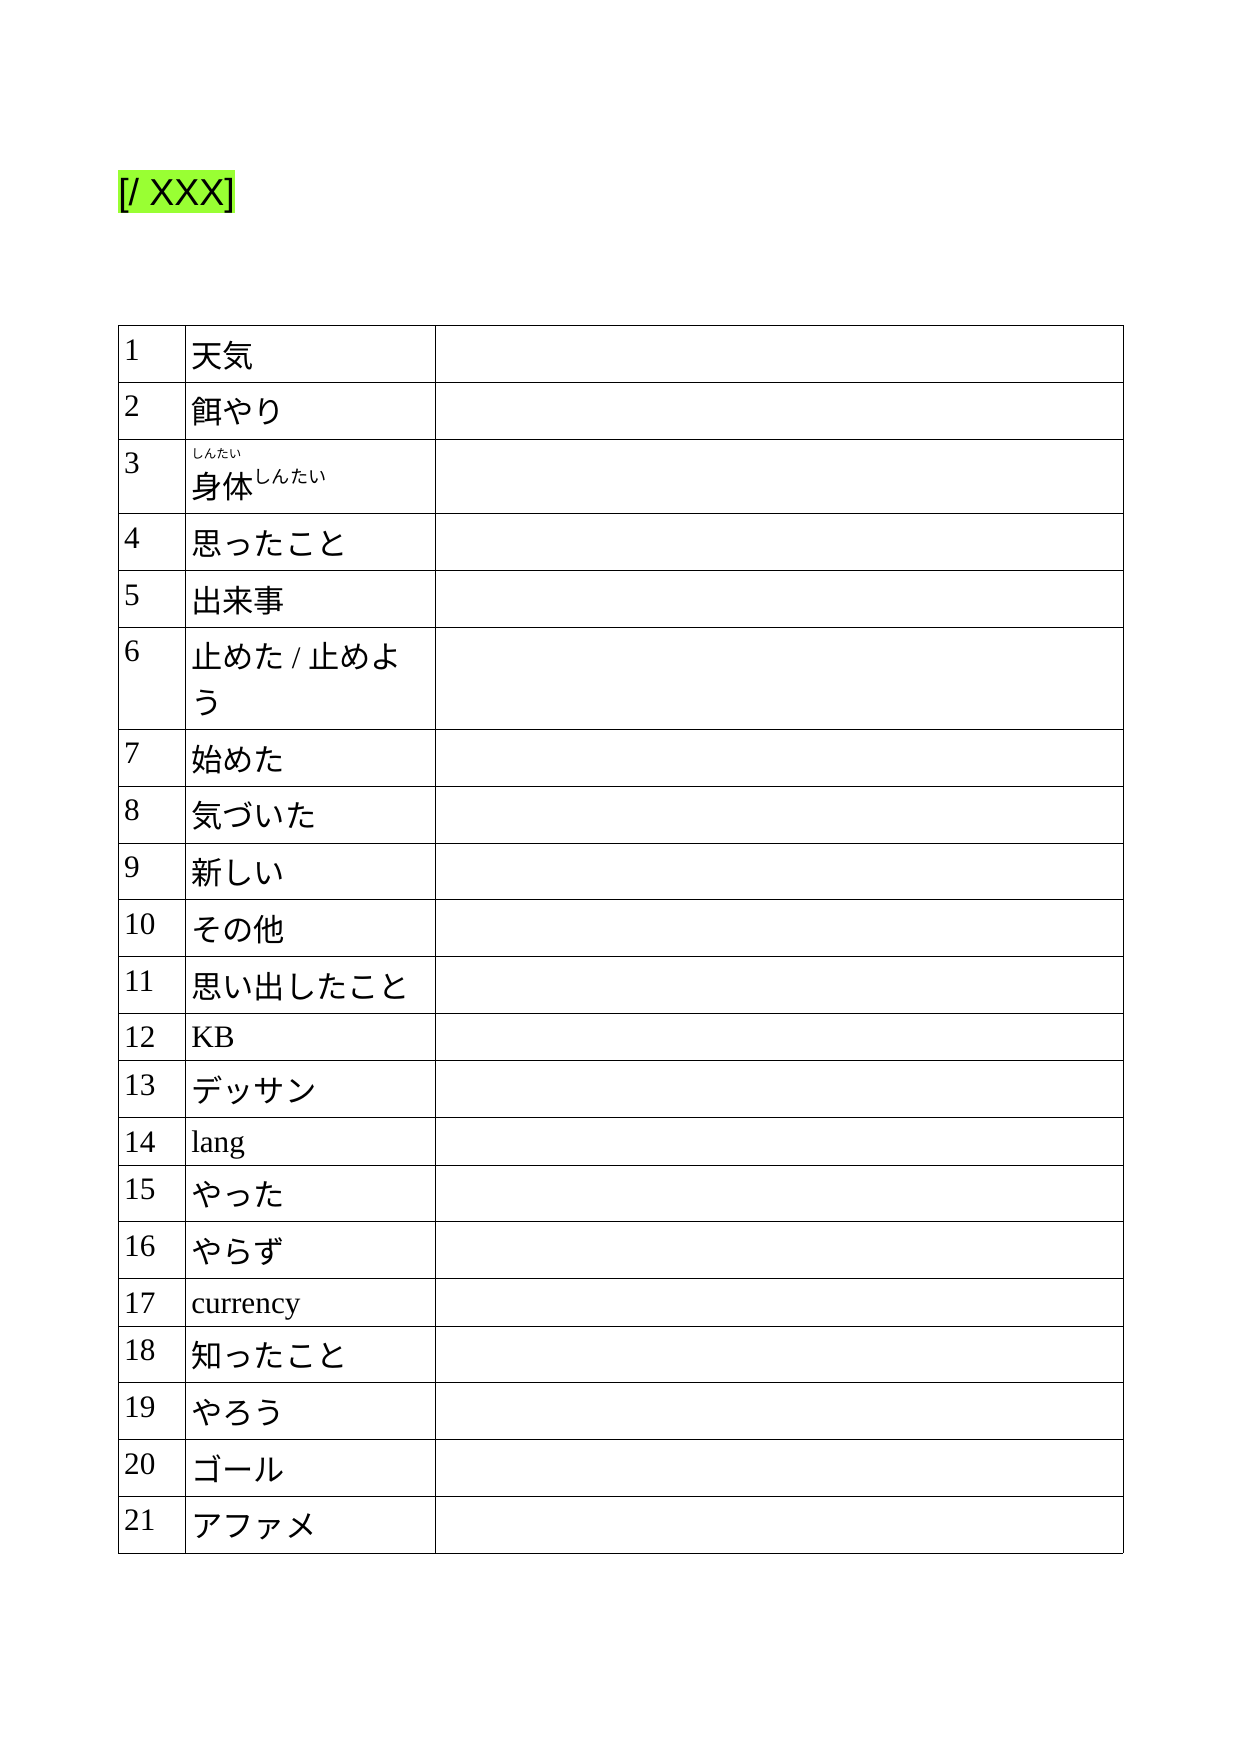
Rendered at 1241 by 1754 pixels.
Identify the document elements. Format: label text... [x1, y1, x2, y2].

table_cell [436, 1383, 1123, 1439]
table_cell 20 [119, 1440, 185, 1496]
table_cell [436, 628, 1123, 729]
table_cell [436, 1061, 1123, 1117]
table_cell 21 [119, 1497, 185, 1553]
table_cell KB [186, 1014, 435, 1060]
table_cell [436, 1118, 1123, 1164]
table_header 天気 [186, 326, 435, 382]
table_cell 4 [119, 514, 185, 570]
table_cell 6 [119, 628, 185, 729]
table_cell [436, 1279, 1123, 1326]
table_cell 11 [119, 957, 185, 1013]
table_cell 止めた / 止めよう [186, 628, 435, 729]
table_cell アファメ [186, 1497, 435, 1553]
table_cell 13 [119, 1061, 185, 1117]
table_cell [436, 1222, 1123, 1278]
table_cell 18 [119, 1327, 185, 1382]
table_cell lang [186, 1118, 435, 1164]
table_cell [436, 1497, 1123, 1553]
table_cell [436, 900, 1123, 956]
table_cell 14 [119, 1118, 185, 1164]
table_cell [436, 1327, 1123, 1382]
table_cell [436, 514, 1123, 570]
table_cell 7 [119, 730, 185, 786]
table_header [436, 326, 1123, 382]
table_cell 出来事 [186, 571, 435, 627]
table_cell やった [186, 1166, 435, 1221]
table_cell 9 [119, 844, 185, 899]
table_cell デッサン [186, 1061, 435, 1117]
table_cell 3 [119, 440, 185, 513]
table_cell [436, 957, 1123, 1013]
table_cell 2 [119, 383, 185, 438]
table_cell 思ったこと [186, 514, 435, 570]
table_cell [436, 730, 1123, 786]
table_cell currency [186, 1279, 435, 1326]
table_cell [436, 1014, 1123, 1060]
table_cell やろう [186, 1383, 435, 1439]
table_cell [436, 1166, 1123, 1221]
table_cell 新しい [186, 844, 435, 899]
table_cell [436, 787, 1123, 842]
text [/ XXX] [118, 170, 1122, 213]
table_cell 19 [119, 1383, 185, 1439]
table_cell [436, 844, 1123, 899]
table_cell 15 [119, 1166, 185, 1221]
table_cell 17 [119, 1279, 185, 1326]
table_cell 10 [119, 900, 185, 956]
table_cell [436, 571, 1123, 627]
table_cell 5 [119, 571, 185, 627]
table_cell [436, 1440, 1123, 1496]
table_cell 餌やり [186, 383, 435, 438]
table_cell 気づいた [186, 787, 435, 842]
table_header 1 [119, 326, 185, 382]
table_cell [436, 383, 1123, 438]
table_cell [436, 440, 1123, 513]
table_cell 知ったこと [186, 1327, 435, 1382]
table_cell 8 [119, 787, 185, 842]
table_cell 16 [119, 1222, 185, 1278]
table_cell 始めた [186, 730, 435, 786]
table_cell 12 [119, 1014, 185, 1060]
table_cell その他 [186, 900, 435, 956]
table_cell 思い出したこと [186, 957, 435, 1013]
table_cell 身体しんたいしんたい [186, 440, 435, 513]
table_cell やらず [186, 1222, 435, 1278]
table_cell ゴール [186, 1440, 435, 1496]
